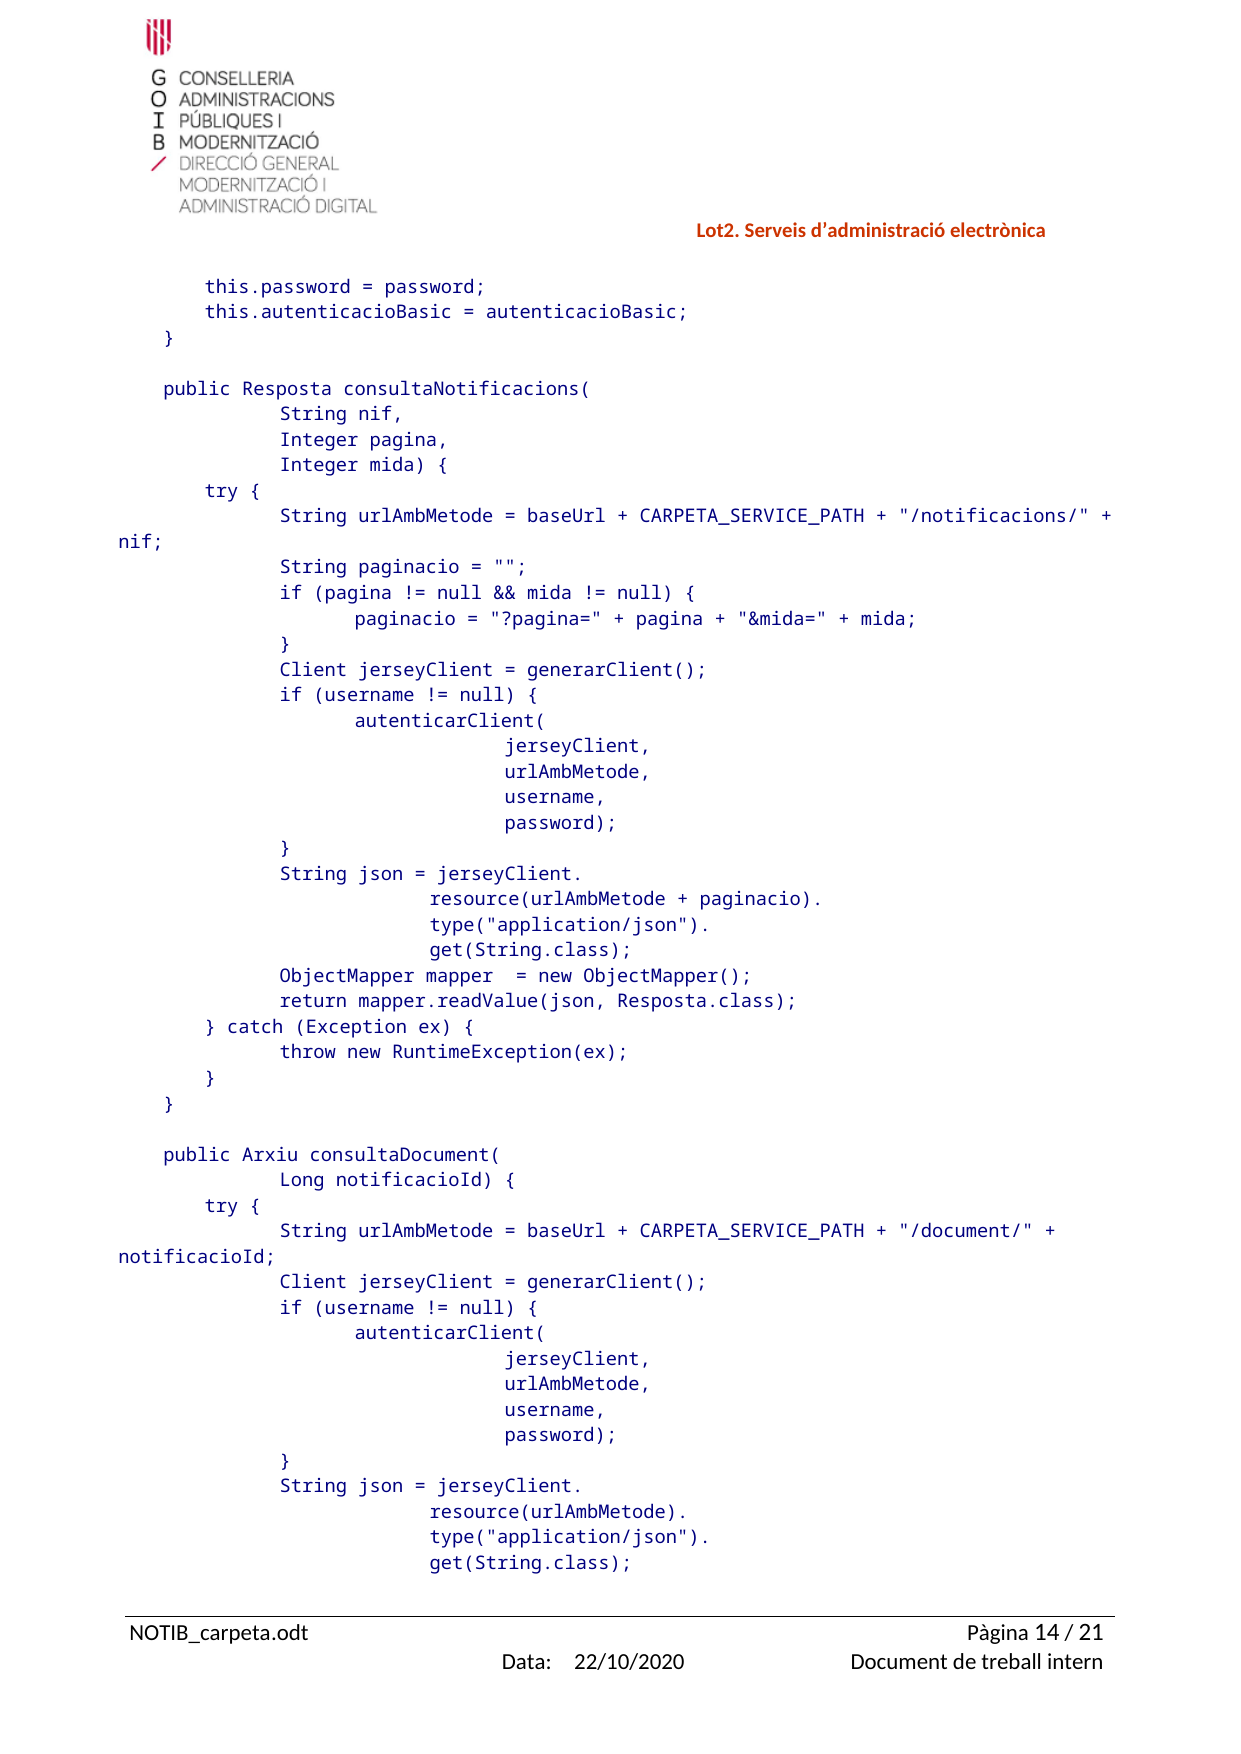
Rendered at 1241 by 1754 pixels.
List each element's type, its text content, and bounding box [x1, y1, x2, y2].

text Client jerseyClient = generarClient(); [118, 1268, 1122, 1294]
text urlAmbMetode, [118, 758, 1122, 783]
picture [118, 13, 400, 238]
text this.password = password; [118, 273, 1122, 299]
text paginacio = "?pagina=" + pagina + "&mida=" + mida; [118, 605, 1122, 630]
text ObjectMapper mapper = new ObjectMapper(); [118, 962, 1122, 988]
text get(String.class); [118, 937, 1122, 962]
text String json = jerseyClient. [118, 1473, 1122, 1498]
text password); [118, 809, 1122, 834]
text autenticarClient( [118, 707, 1122, 732]
text } [118, 1447, 1122, 1473]
text jerseyClient, [118, 1345, 1122, 1371]
text get(String.class); [118, 1549, 1122, 1575]
text String urlAmbMetode = baseUrl + CARPETA_SERVICE_PATH + "/notificacions/" + nif; [118, 503, 1122, 554]
text urlAmbMetode, [118, 1371, 1122, 1396]
text if (username != null) { [118, 1294, 1122, 1319]
text Long notificacioId) { [118, 1166, 1122, 1192]
text password); [118, 1422, 1122, 1447]
text resource(urlAmbMetode + paginacio). [118, 886, 1122, 911]
text public Arxiu consultaDocument( [118, 1141, 1122, 1166]
text try { [118, 1192, 1122, 1217]
text type("application/json"). [118, 911, 1122, 937]
text username, [118, 783, 1122, 809]
text jerseyClient, [118, 732, 1122, 758]
text username, [118, 1396, 1122, 1422]
text if (username != null) { [118, 681, 1122, 707]
text this.autenticacioBasic = autenticacioBasic; [118, 299, 1122, 324]
text try { [118, 477, 1122, 503]
text String nif, [118, 401, 1122, 426]
text Client jerseyClient = generarClient(); [118, 656, 1122, 681]
text throw new RuntimeException(ex); [118, 1039, 1122, 1064]
text Integer mida) { [118, 452, 1122, 477]
text } [118, 834, 1122, 860]
text String paginacio = ""; [118, 554, 1122, 579]
text public Resposta consultaNotificacions( [118, 375, 1122, 401]
text } [118, 324, 1122, 350]
text } catch (Exception ex) { [118, 1013, 1122, 1039]
text resource(urlAmbMetode). [118, 1498, 1122, 1524]
text } [118, 1090, 1122, 1115]
text type("application/json"). [118, 1524, 1122, 1549]
text String json = jerseyClient. [118, 860, 1122, 886]
text if (pagina != null && mida != null) { [118, 579, 1122, 605]
text String urlAmbMetode = baseUrl + CARPETA_SERVICE_PATH + "/document/" + notificacioId; [118, 1217, 1122, 1268]
text return mapper.readValue(json, Resposta.class); [118, 988, 1122, 1013]
text } [118, 630, 1122, 656]
text } [118, 1064, 1122, 1090]
text Integer pagina, [118, 426, 1122, 452]
text autenticarClient( [118, 1319, 1122, 1345]
